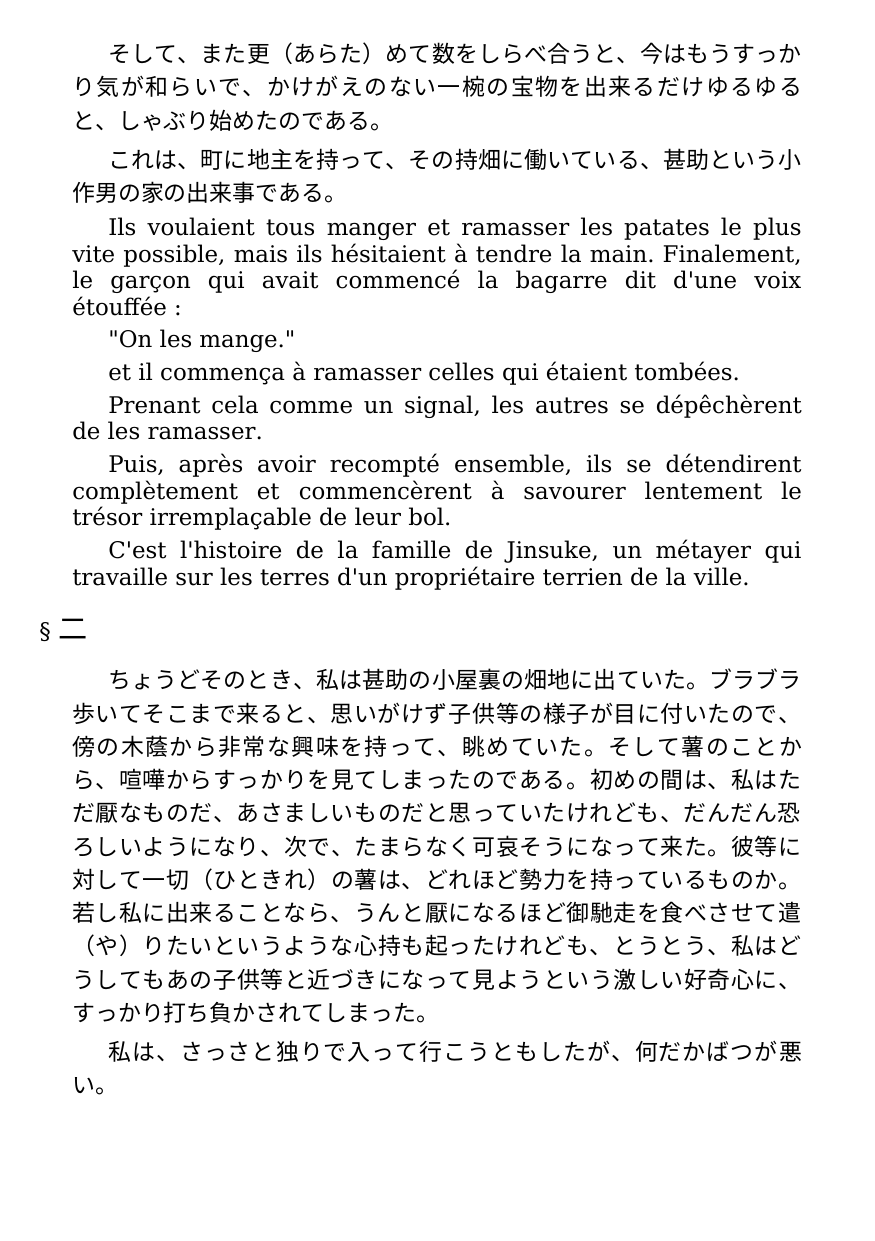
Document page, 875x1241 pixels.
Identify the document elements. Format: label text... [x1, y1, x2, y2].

text Puis, après avoir recompté ensemble, ils se détendirent complètement et commencèrent à savourer lentement le trésor irremplaçable de leur bol. [72, 451, 802, 531]
text Ils voulaient tous manger et ramasser les patates le plus vite possible, mais ils hésitaient à tendre la main. Finalement, le garçon qui avait commencé la bagarre dit d'une voix étouffée : [72, 214, 802, 321]
text "On les mange." [72, 327, 802, 353]
text これは、町に地主を持って、その持畑に働いている、甚助という小作男の家の出来事である。 [72, 142, 802, 208]
text C'est l'histoire de la famille de Jinsuke, un métayer qui travaille sur les terres d'un propriétaire terrien de la ville. [72, 537, 802, 590]
text そして、また更（あらた）めて数をしらべ合うと、今はもうすっかり気が和らいで、かけがえのない一椀の宝物を出来るだけゆるゆると、しゃぶり始めたのである。 [72, 36, 802, 136]
text 私は、さっさと独りで入って行こうともしたが、何だかばつが悪い。 [72, 1034, 802, 1100]
subtitle § 二 [36, 602, 838, 651]
text ちょうどそのとき、私は甚助の小屋裏の畑地に出ていた。ブラブラ歩いてそこまで来ると、思いがけず子供等の様子が目に付いたので、傍の木蔭から非常な興味を持って、眺めていた。そして薯のことから、喧嘩からすっかりを見てしまったのである。初めの間は、私はただ厭なものだ、あさましいものだと思っていたけれども、だんだん恐ろしいようになり、次で、たまらなく可哀そうになって来た。彼等に対して一切（ひときれ）の薯は、どれほど勢力を持っているものか。若し私に出来ることなら、うんと厭になるほど御馳走を食べさせて遣（や）りたいというような心持も起ったけれども、とうとう、私はどうしてもあの子供等と近づきになって見ようという激しい好奇心に、すっかり打ち負かされてしまった。 [72, 662, 802, 1028]
text et il commença à ramasser celles qui étaient tombées. [72, 359, 802, 386]
text Prenant cela comme un signal, les autres se dépêchèrent de les ramasser. [72, 392, 802, 445]
